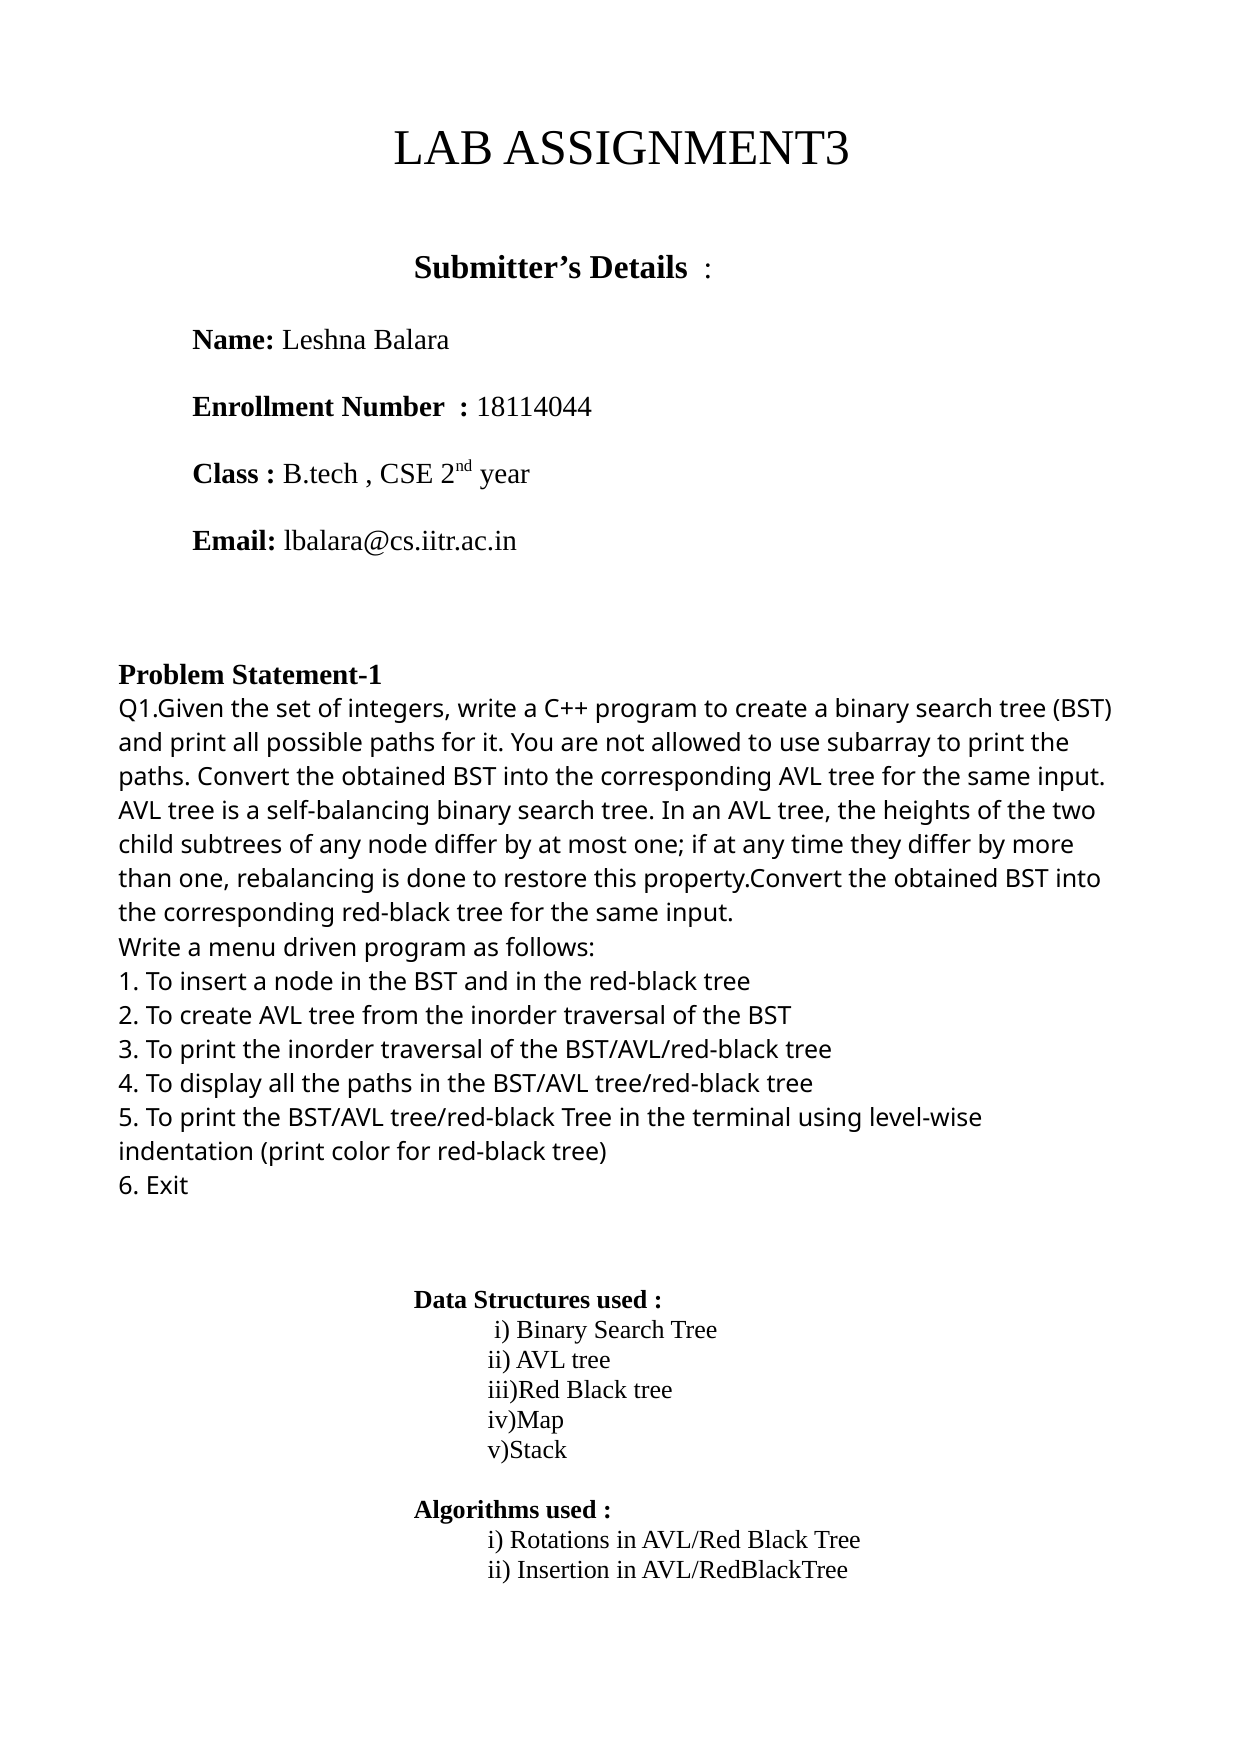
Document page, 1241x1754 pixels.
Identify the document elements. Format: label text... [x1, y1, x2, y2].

text Class : B.tech , CSE 2nd year [118, 456, 1122, 489]
text Q1.Given the set of integers, write a C++ program to create a binary search tree (BST) and print all possible paths for it. You are not allowed to use subarray to print the paths. Convert the obtained BST into the corresponding AVL tree for the same input. AVL tree is a self-balancing binary search tree. In an AVL tree, the heights of the two child subtrees of any node differ by at most one; if at any time they differ by more than one, rebalancing is done to restore this property.Convert the obtained BST into the corresponding red-black tree for the same input. [118, 691, 1122, 929]
text LAB ASSIGNMENT3 [118, 118, 1122, 176]
text 1. To insert a node in the BST and in the red-black tree [118, 963, 1122, 997]
text 5. To print the BST/AVL tree/red-black Tree in the terminal using level-wise indentation (print color for red-black tree) [118, 1099, 1122, 1168]
text iv)Map [118, 1404, 1122, 1434]
text Enrollment Number : 18114044 [118, 389, 1122, 422]
text Submitter’s Details : [118, 247, 1122, 286]
text 4. To display all the paths in the BST/AVL tree/red-black tree [118, 1065, 1122, 1099]
text 3. To print the inorder traversal of the BST/AVL/red-black tree [118, 1031, 1122, 1065]
text 6. Exit [118, 1168, 1122, 1202]
text v)Stack [118, 1434, 1122, 1464]
text Write a menu driven program as follows: [118, 929, 1122, 963]
text iii)Red Black tree [118, 1374, 1122, 1404]
text i) Binary Search Tree [118, 1314, 1122, 1344]
text Problem Statement-1 [118, 657, 1122, 691]
text Email: lbalara@cs.iitr.ac.in [118, 523, 1122, 557]
text ii) AVL tree [118, 1344, 1122, 1374]
text ii) Insertion in AVL/RedBlackTree [118, 1554, 1122, 1584]
text 2. To create AVL tree from the inorder traversal of the BST [118, 997, 1122, 1031]
text i) Rotations in AVL/Red Black Tree [118, 1524, 1122, 1554]
text Algorithms used : [118, 1494, 1122, 1524]
text Data Structures used : [118, 1281, 1122, 1314]
text Name: Leshna Balara [118, 322, 1122, 355]
